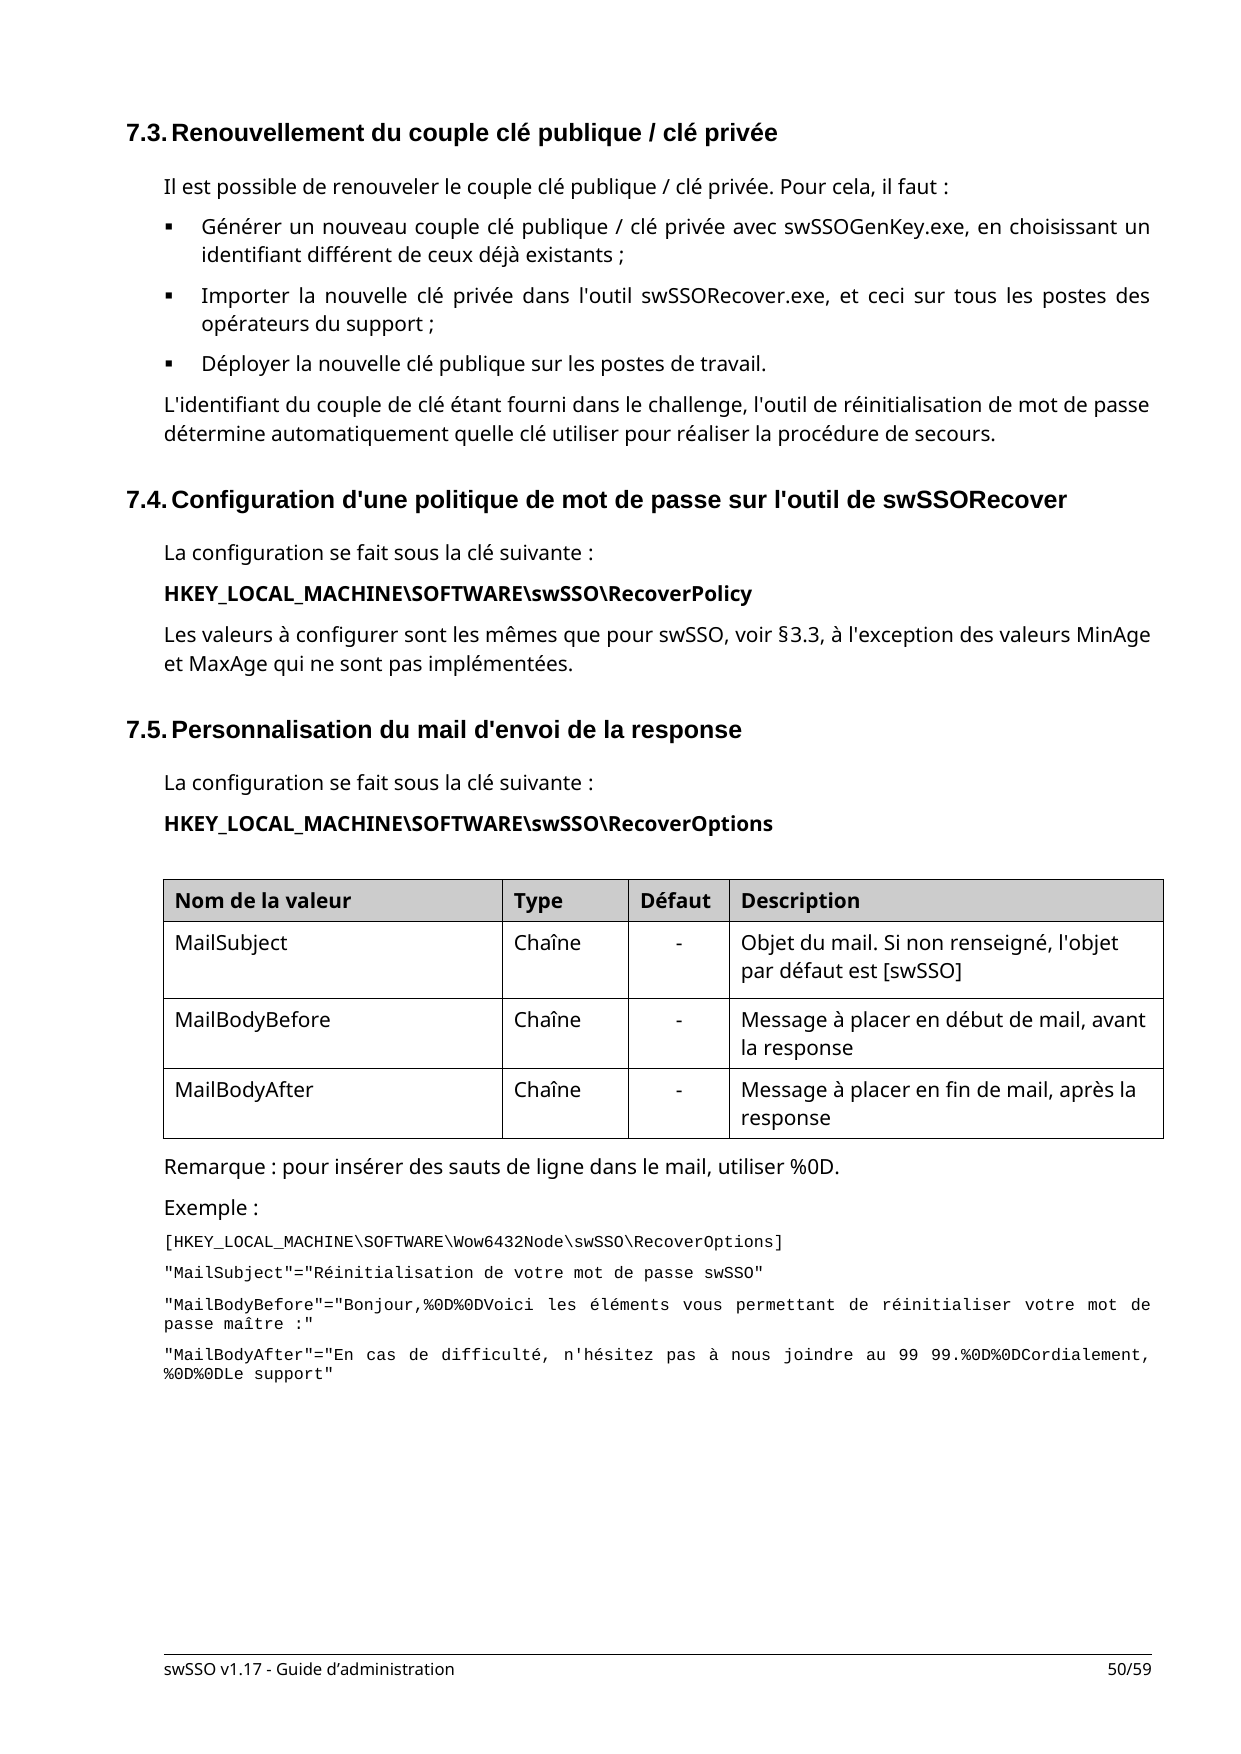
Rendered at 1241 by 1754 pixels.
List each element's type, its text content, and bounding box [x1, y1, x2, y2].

text La configuration se fait sous la clé suivante : [164, 538, 1152, 567]
text Exemple : [164, 1193, 1152, 1221]
text "MailBodyBefore"="Bonjour,%0D%0DVoici les éléments vous permettant de réinitialiser votre mot de passe maître :" [164, 1296, 1152, 1334]
table_cell - [629, 999, 729, 1068]
table_cell MailBodyBefore [164, 999, 502, 1068]
table_cell - [629, 922, 729, 997]
table_header Description [730, 880, 1163, 921]
table_header Type [503, 880, 628, 921]
text Les valeurs à configurer sont les mêmes que pour swSSO, voir §3.3, à l'exception des valeurs MinAge et MaxAge qui ne sont pas implémentées. [164, 620, 1152, 677]
subtitle Configuration d'une politique de mot de passe sur l'outil de swSSORecover [126, 485, 1152, 513]
list Déployer la nouvelle clé publique sur les postes de travail. [164, 349, 1152, 378]
table_cell MailSubject [164, 922, 502, 997]
table_cell Chaîne [503, 999, 628, 1068]
text L'identifiant du couple de clé étant fourni dans le challenge, l'outil de réinitialisation de mot de passe détermine automatiquement quelle clé utiliser pour réaliser la procédure de secours. [164, 390, 1152, 447]
table_cell Chaîne [503, 1069, 628, 1138]
list Générer un nouveau couple clé publique / clé privée avec swSSOGenKey.exe, en choisissant un identifiant différent de ceux déjà existants ; [164, 212, 1152, 269]
table_cell Message à placer en début de mail, avant la response [730, 999, 1163, 1068]
subtitle Renouvellement du couple clé publique / clé privée [126, 118, 1152, 147]
table_cell Chaîne [503, 922, 628, 997]
subtitle Personnalisation du mail d'envoi de la response [126, 715, 1152, 743]
list Importer la nouvelle clé privée dans l'outil swSSORecover.exe, et ceci sur tous les postes des opérateurs du support ; [164, 281, 1152, 338]
table_cell Message à placer en fin de mail, après la response [730, 1069, 1163, 1138]
table_header Nom de la valeur [164, 880, 502, 921]
table_cell Objet du mail. Si non renseigné, l'objet par défaut est [swSSO] [730, 922, 1163, 997]
text Remarque : pour insérer des sauts de ligne dans le mail, utiliser %0D. [164, 1152, 1152, 1180]
text La configuration se fait sous la clé suivante : [164, 768, 1152, 797]
table_cell MailBodyAfter [164, 1069, 502, 1138]
table_header Défaut [629, 880, 729, 921]
table_cell - [629, 1069, 729, 1138]
text "MailSubject"="Réinitialisation de votre mot de passe swSSO" [164, 1265, 1152, 1284]
text [HKEY_LOCAL_MACHINE\SOFTWARE\Wow6432Node\swSSO\RecoverOptions] [164, 1234, 1152, 1252]
text "MailBodyAfter"="En cas de difficulté, n'hésitez pas à nous joindre au 99 99.%0D%0DCordialement,%0D%0DLe support" [164, 1347, 1152, 1384]
text HKEY_LOCAL_MACHINE\SOFTWARE\swSSO\RecoverPolicy [164, 579, 1152, 608]
text Il est possible de renouveler le couple clé publique / clé privée. Pour cela, il faut : [164, 172, 1152, 200]
text HKEY_LOCAL_MACHINE\SOFTWARE\swSSO\RecoverOptions [164, 809, 1152, 838]
